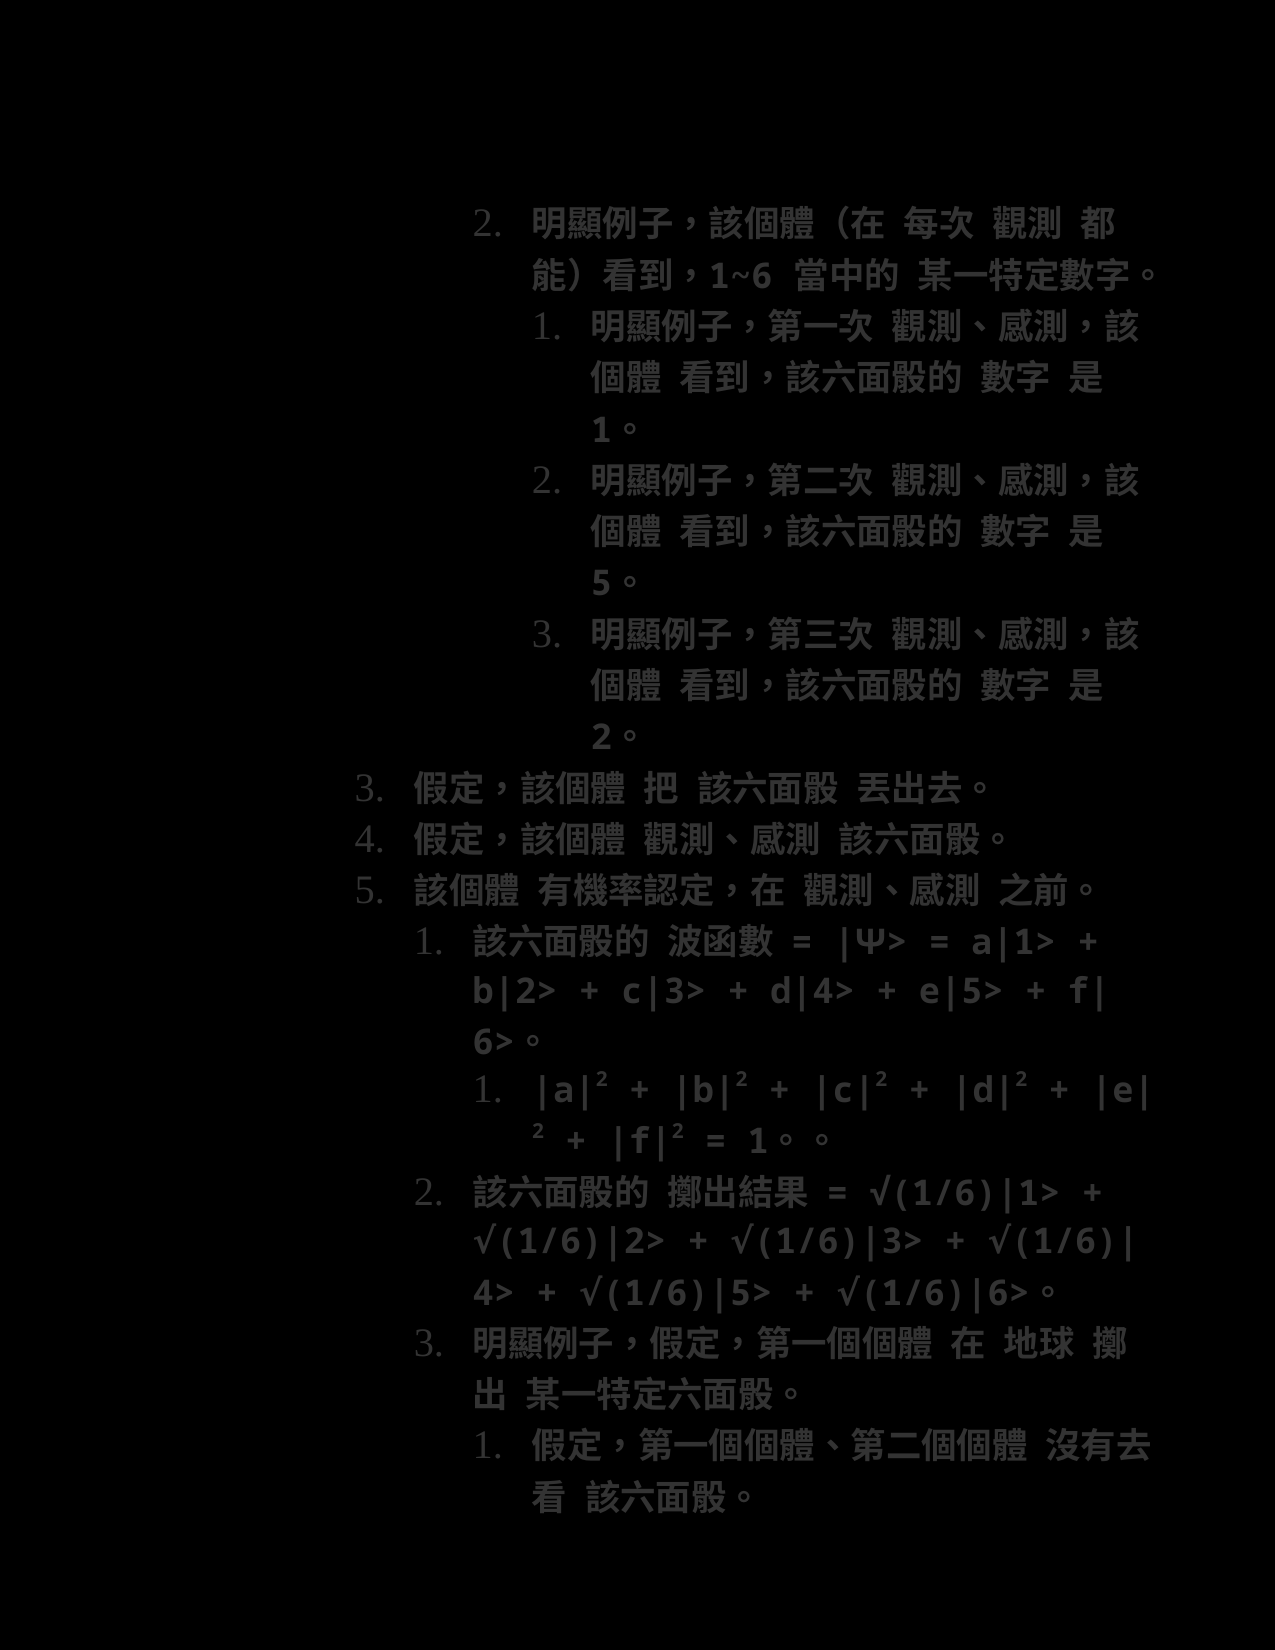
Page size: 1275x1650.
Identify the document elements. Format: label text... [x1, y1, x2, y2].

list 該六面骰的 擲出結果 = √(1/6)|1> + √(1/6)|2> + √(1/6)|3> + √(1/6)|4> + √(1/6)|5> + √(1/6)|6>。 [413, 1164, 1157, 1315]
list 明顯例子，該個體（在 每次 觀測 都能）看到，1~6 當中的 某一特定數字。 [472, 196, 1157, 298]
list 明顯例子，第二次 觀測、感測，該個體 看到，該六面骰的 數字 是 5。 [532, 452, 1157, 606]
list 假定，該個體 把 該六面骰 丟出去。 [354, 760, 1157, 811]
list 假定，第一個個體、第二個個體 沒有去看 該六面骰。 [472, 1418, 1157, 1520]
list 明顯例子，假定，第一個個體 在 地球 擲出 某一特定六面骰。 [413, 1315, 1157, 1418]
list 該六面骰的 波函數 = |Ψ> = a|1> + b|2> + c|3> + d|4> + e|5> + f|6>。 [413, 914, 1157, 1065]
list 明顯例子，第三次 觀測、感測，該個體 看到，該六面骰的 數字 是 2。 [532, 606, 1157, 760]
list |a|2 + |b|2 + |c|2 + |d|2 + |e|2 + |f|2 = 1。。 [472, 1065, 1157, 1164]
list 明顯例子，第一次 觀測、感測，該個體 看到，該六面骰的 數字 是 1。 [532, 298, 1157, 452]
list 該個體 有機率認定，在 觀測、感測 之前。 [354, 862, 1157, 914]
list 假定，該個體 觀測、感測 該六面骰。 [354, 811, 1157, 862]
